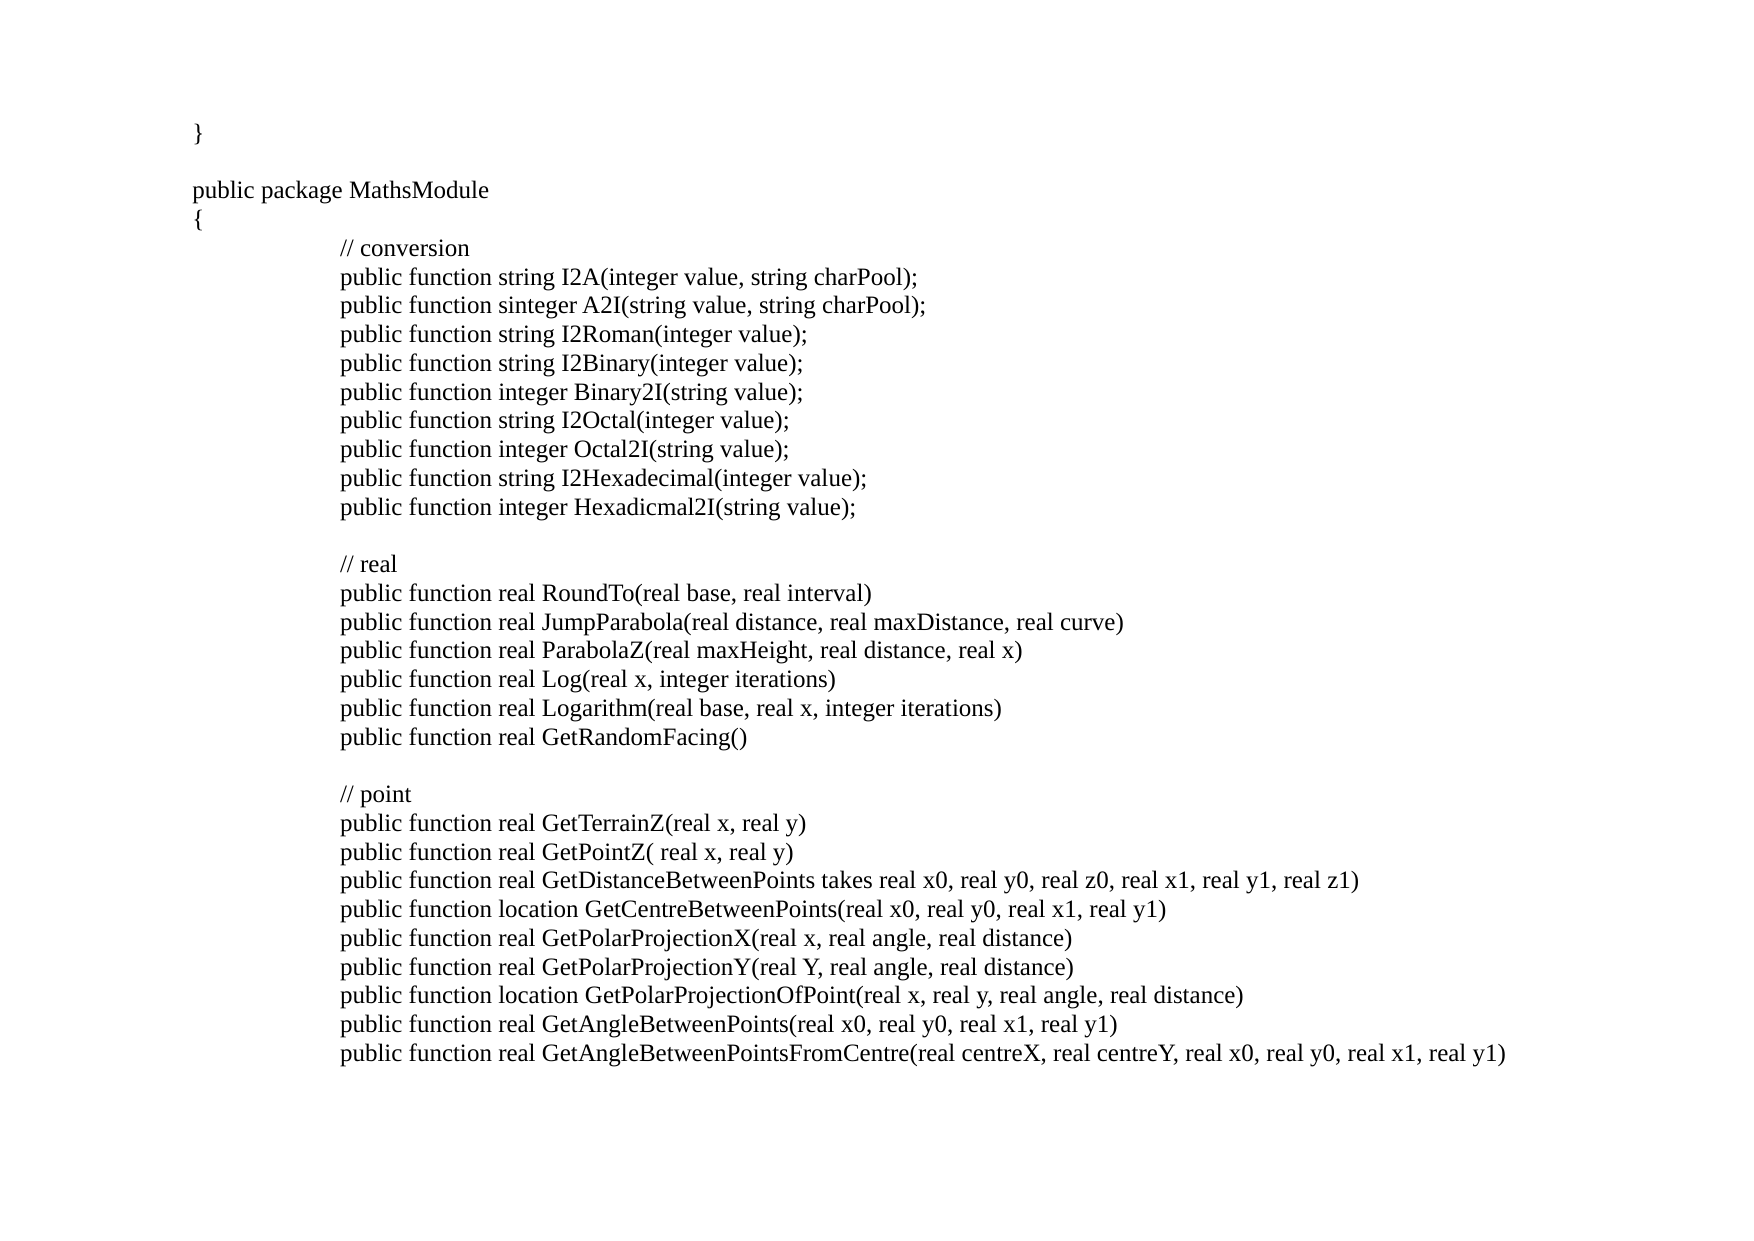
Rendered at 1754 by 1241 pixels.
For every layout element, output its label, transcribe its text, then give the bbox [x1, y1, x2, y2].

text public function string I2Hexadecimal(integer value); [118, 463, 1636, 492]
text public function integer Binary2I(string value); [118, 377, 1636, 406]
text public function real ParabolaZ(real maxHeight, real distance, real x) [118, 636, 1636, 664]
text // real [118, 549, 1636, 578]
text public function real Logarithm(real base, real x, integer iterations) [118, 693, 1636, 722]
text public function integer Octal2I(string value); [118, 434, 1636, 463]
text public function real GetDistanceBetweenPoints takes real x0, real y0, real z0, real x1, real y1, real z1) [118, 866, 1636, 894]
text public function real JumpParabola(real distance, real maxDistance, real curve) [118, 607, 1636, 636]
text // conversion [118, 233, 1636, 262]
text public package MathsModule [118, 176, 1636, 204]
text public function string I2Binary(integer value); [118, 348, 1636, 377]
text public function real RoundTo(real base, real interval) [118, 578, 1636, 607]
text public function location GetCentreBetweenPoints(real x0, real y0, real x1, real y1) [118, 894, 1636, 923]
text public function string I2Roman(integer value); [118, 319, 1636, 348]
text public function sinteger A2I(string value, string charPool); [118, 291, 1636, 319]
text public function location GetPolarProjectionOfPoint(real x, real y, real angle, real distance) [118, 981, 1636, 1009]
text public function real Log(real x, integer iterations) [118, 664, 1636, 693]
text public function real GetPolarProjectionY(real Y, real angle, real distance) [118, 952, 1636, 981]
text { [118, 204, 1636, 233]
text public function string I2A(integer value, string charPool); [118, 262, 1636, 291]
text // point [118, 779, 1636, 808]
text public function real GetRandomFacing() [118, 722, 1636, 751]
text public function real GetPointZ( real x, real y) [118, 837, 1636, 866]
text public function real GetAngleBetweenPoints(real x0, real y0, real x1, real y1) [118, 1009, 1636, 1038]
text public function integer Hexadicmal2I(string value); [118, 492, 1636, 521]
text public function real GetTerrainZ(real x, real y) [118, 808, 1636, 837]
text } [118, 118, 1636, 147]
text public function string I2Octal(integer value); [118, 406, 1636, 434]
text public function real GetPolarProjectionX(real x, real angle, real distance) [118, 923, 1636, 952]
text public function real GetAngleBetweenPointsFromCentre(real centreX, real centreY, real x0, real y0, real x1, real y1) [118, 1038, 1636, 1067]
